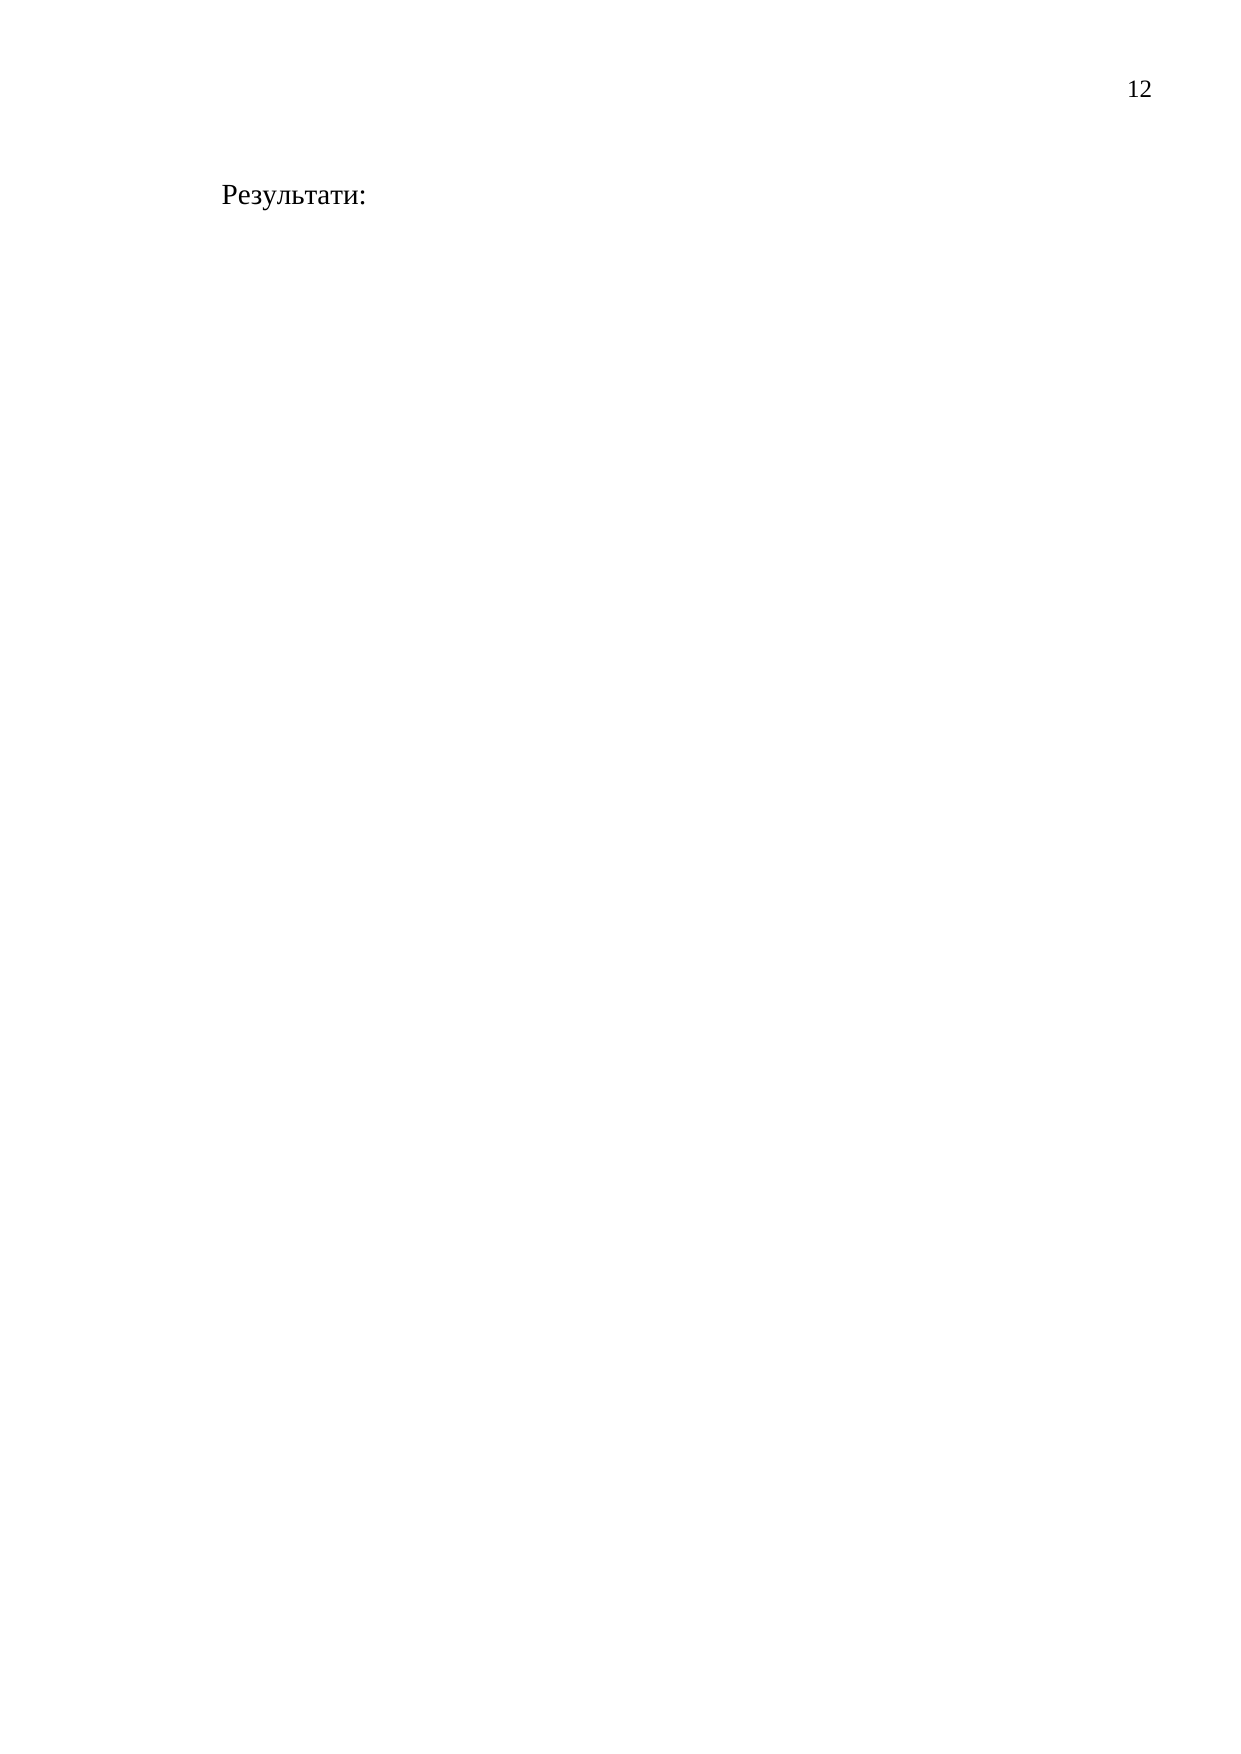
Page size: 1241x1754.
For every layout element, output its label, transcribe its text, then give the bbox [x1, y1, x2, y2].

list Результати: [148, 177, 1152, 210]
